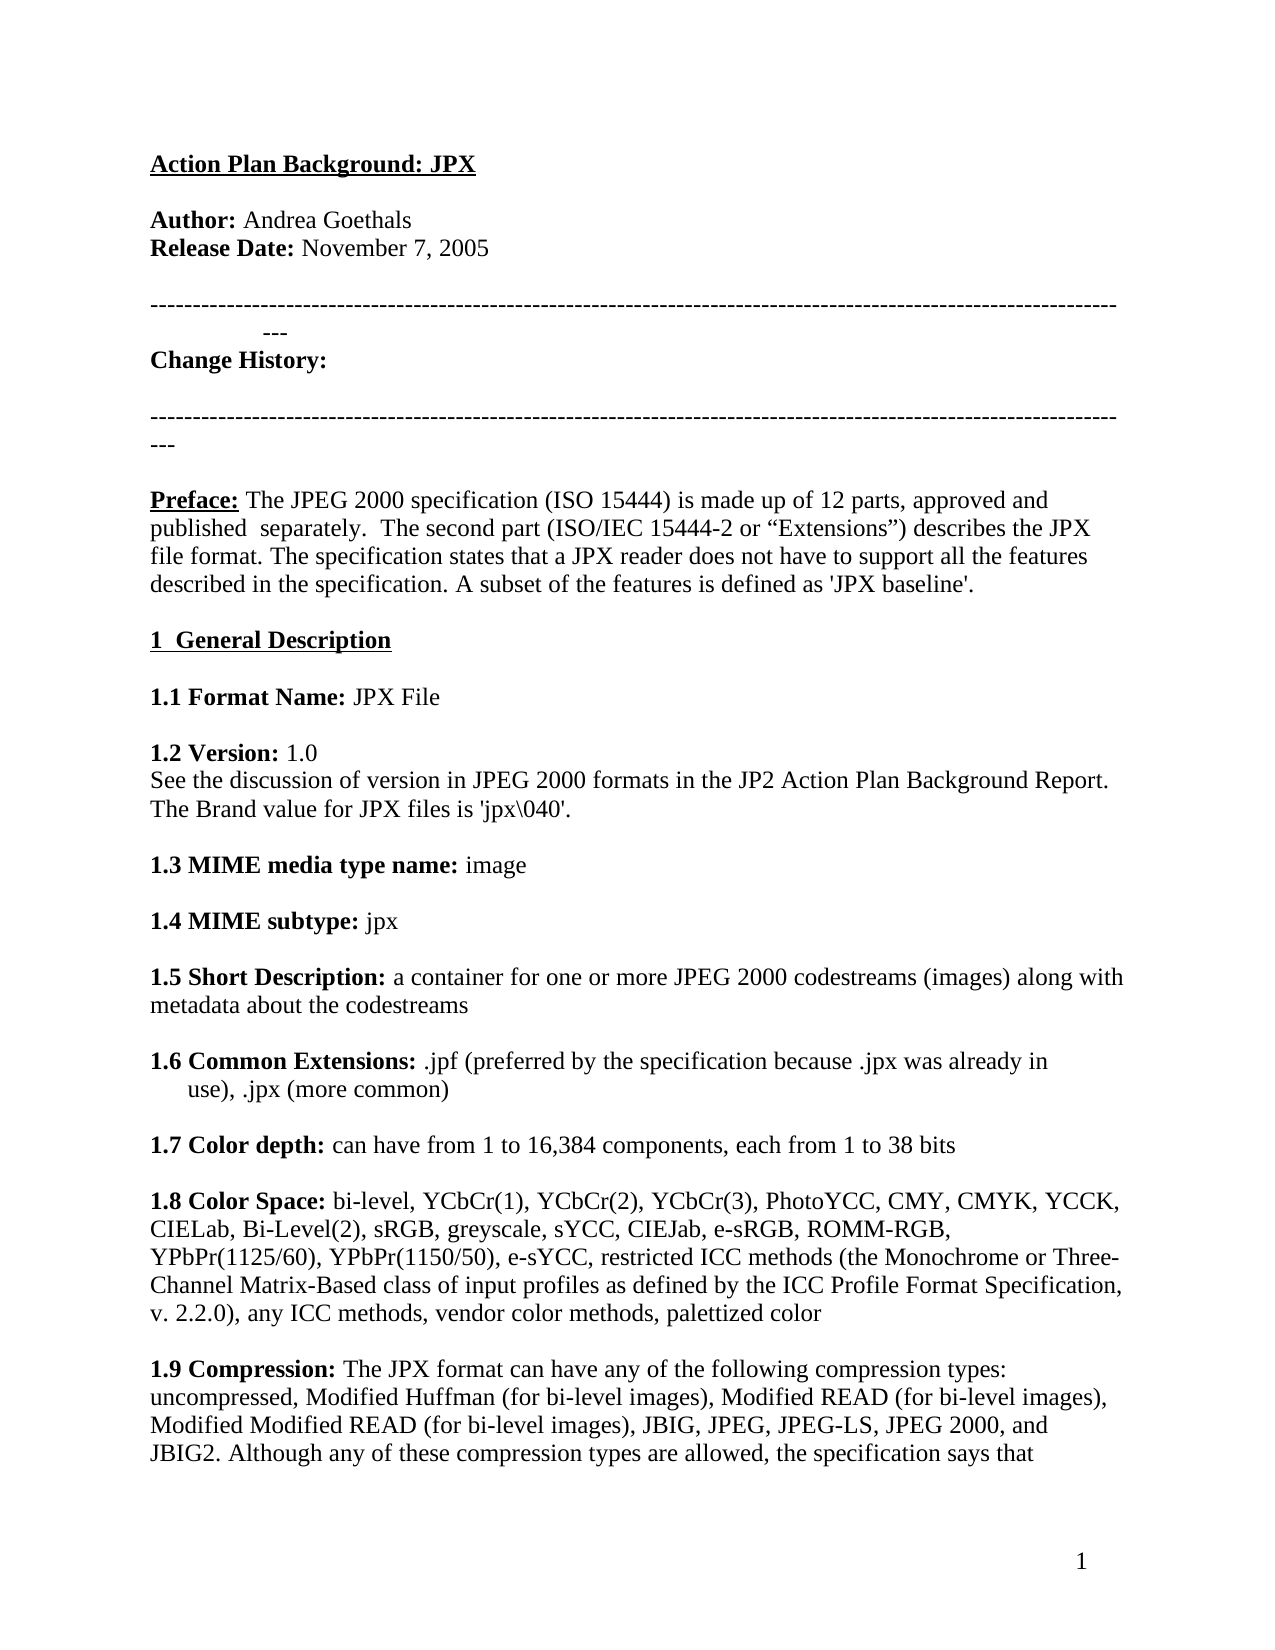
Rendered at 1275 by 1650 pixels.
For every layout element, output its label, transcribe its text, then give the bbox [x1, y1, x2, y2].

list 1.7 Color depth: can have from 1 to 16,384 components, each from 1 to 38 bits [150, 1131, 1125, 1159]
text 1.9 Compression: The JPX format can have any of the following compression types: uncompressed, Modified Huffman (for bi-level images), Modified READ (for bi-level images), Modified Modified READ (for bi-level images), JBIG, JPEG, JPEG-LS, JPEG 2000, and JBIG2. Although any of these compression types are allowed, the specification says that [150, 1355, 1125, 1467]
text See the discussion of version in JPEG 2000 formats in the JP2 Action Plan Background Report. The Brand value for JPX files is 'jpx\040'. [150, 766, 1125, 822]
text --------------------------------------------------------------------------------------------------------------------- [150, 402, 1125, 458]
list 1.8 Color Space: bi-level, YCbCr(1), YCbCr(2), YCbCr(3), PhotoYCC, CMY, CMYK, YCCK, CIELab, Bi-Level(2), sRGB, greyscale, sYCC, CIEJab, e-sRGB, ROMM-RGB, YPbPr(1125/60), YPbPr(1150/50), e-sYCC, restricted ICC methods (the Monochrome or Three-Channel Matrix-Based class of input profiles as defined by the ICC Profile Format Specification, v. 2.2.0), any ICC methods, vendor color methods, palettized color [150, 1187, 1125, 1327]
text 1.5 Short Description: a container for one or more JPEG 2000 codestreams (images) along with metadata about the codestreams [150, 963, 1125, 1019]
text --------------------------------------------------------------------------------------------------------------------- [150, 290, 1125, 346]
text 1.2 Version: 1.0 [150, 738, 1125, 766]
text 1.4 MIME subtype: jpx [150, 907, 1125, 934]
subtitle 1 General Description [150, 626, 1125, 654]
text 1.1 Format Name: JPX File [150, 682, 1125, 710]
text Preface: The JPEG 2000 specification (ISO 15444) is made up of 12 parts, approved and published separately. The second part (ISO/IEC 15444-2 or “Extensions”) describes the JPX file format. The specification states that a JPX reader does not have to support all the features described in the specification. A subset of the features is defined as 'JPX baseline'. [150, 486, 1125, 598]
subtitle Action Plan Background: JPX [150, 150, 1125, 178]
text Change History: [150, 346, 1125, 374]
text Author: Andrea Goethals [150, 206, 1125, 234]
text Release Date: November 7, 2005 [150, 234, 1125, 262]
list 1.3 MIME media type name: image [150, 851, 1125, 878]
list 1.6 Common Extensions: .jpf (preferred by the specification because .jpx was already in use), .jpx (more common) [150, 1047, 1125, 1103]
